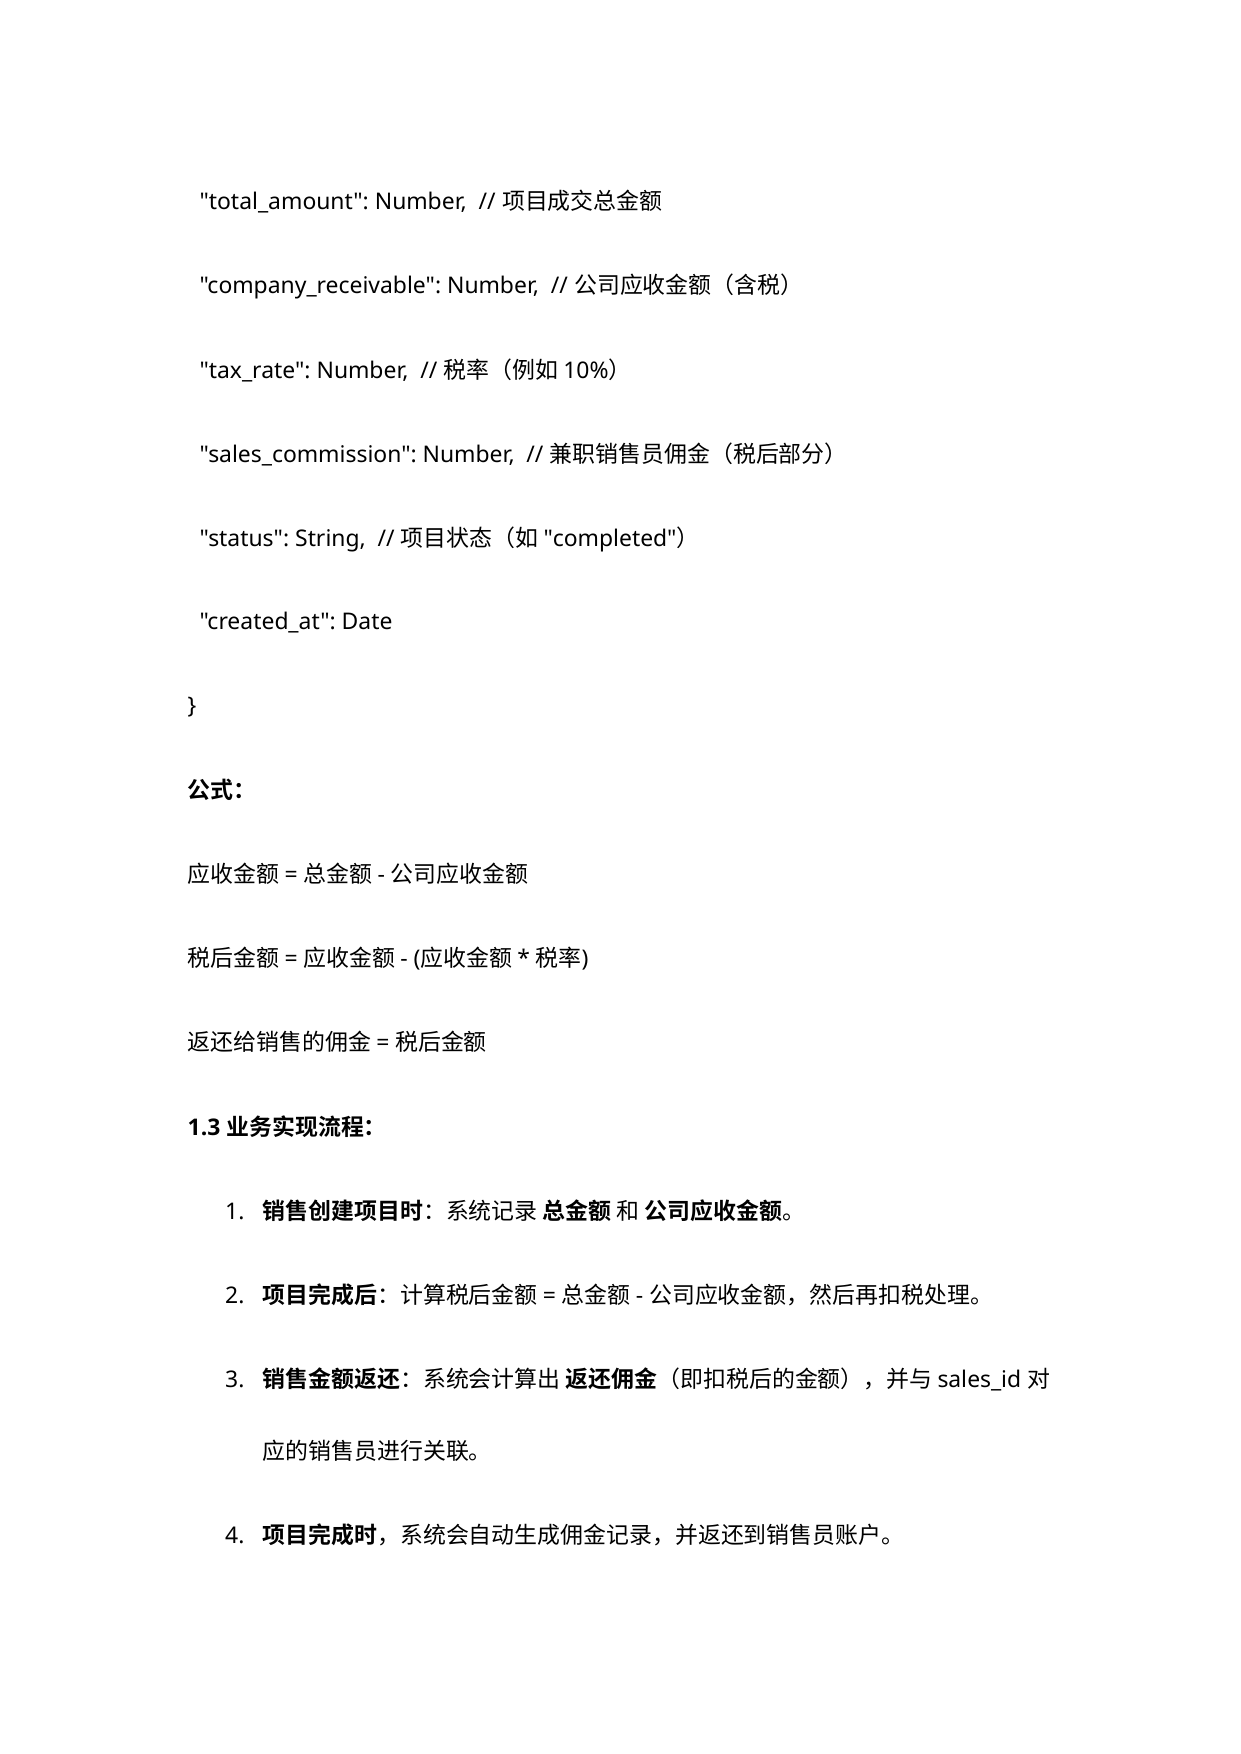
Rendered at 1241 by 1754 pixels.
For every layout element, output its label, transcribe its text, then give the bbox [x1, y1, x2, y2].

list 销售金额返还：系统会计算出 返还佣金（即扣税后的金额），并与 sales_id 对应的销售员进行关联。 [225, 1336, 1053, 1470]
text "status": String, // 项目状态（如 "completed"） [187, 495, 1053, 557]
list 项目完成时，系统会自动生成佣金记录，并返还到销售员账户。 [225, 1492, 1053, 1554]
text "company_receivable": Number, // 公司应收金额（含税） [187, 242, 1053, 305]
text "created_at": Date [187, 579, 1053, 642]
text 返还给销售的佣金 = 税后金额 [187, 999, 1053, 1062]
list 销售创建项目时：系统记录 总金额 和 公司应收金额。 [225, 1167, 1053, 1230]
text 应收金额 = 总金额 - 公司应收金额 [187, 831, 1053, 893]
text "total_amount": Number, // 项目成交总金额 [187, 158, 1053, 221]
text "sales_commission": Number, // 兼职销售员佣金（税后部分） [187, 411, 1053, 473]
list 项目完成后：计算税后金额 = 总金额 - 公司应收金额，然后再扣税处理。 [225, 1252, 1053, 1314]
text 税后金额 = 应收金额 - (应收金额 * 税率) [187, 915, 1053, 977]
text 1.3 业务实现流程： [187, 1083, 1053, 1146]
text "tax_rate": Number, // 税率（例如 10%） [187, 327, 1053, 389]
text } [187, 663, 1053, 725]
text 公式： [187, 747, 1053, 809]
